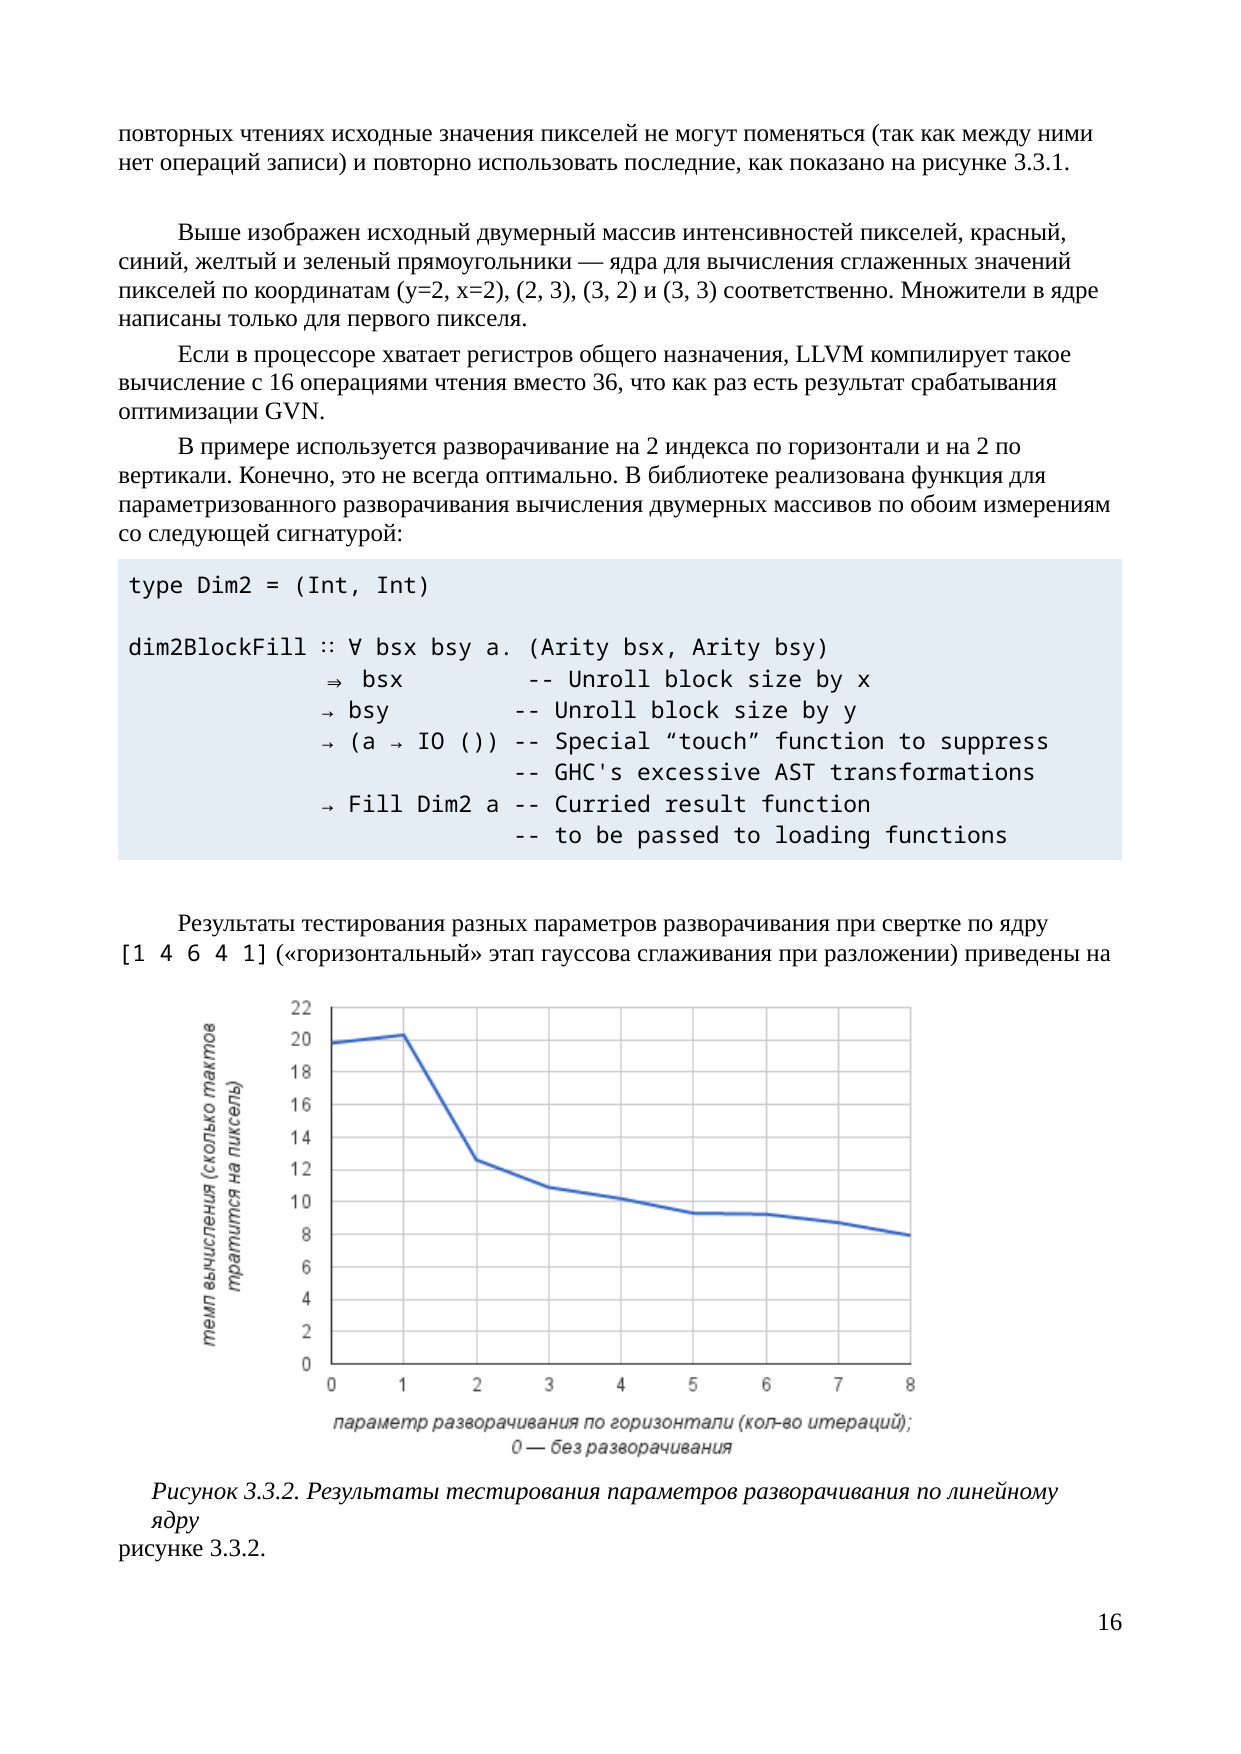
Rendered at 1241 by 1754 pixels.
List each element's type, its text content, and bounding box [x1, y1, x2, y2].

text повторных чтениях исходные значения пикселей не могут поменяться (так как между ними нет операций записи) и повторно использовать последние, как показано на рисунке 3.3.1. [118, 118, 1122, 176]
text В примере используется разворачивание на 2 индекса по горизонтали и на 2 по вертикали. Конечно, это не всегда оптимально. В библиотеке реализована функция для параметризованного разворачивания вычисления двумерных массивов по обоим измерениям со следующей сигнатурой: [118, 431, 1122, 546]
text Рисунок 3.3.2. Результаты тестирования параметров разворачивания по линейному ядру [151, 1476, 1089, 1533]
text Результаты тестирования разных параметров разворачивания при свертке по ядру [1 4 6 4 1] («горизонтальный» этап гауссова сглаживания при разложении) приведены на рисунке 3.3.2. [118, 908, 1122, 1562]
text Выше изображен исходный двумерный массив интенсивностей пикселей, красный, синий, желтый и зеленый прямоугольники — ядра для вычисления сглаженных значений пикселей по координатам (y=2, x=2), (2, 3), (3, 2) и (3, 3) соответственно. Множители в ядре написаны только для первого пикселя. [118, 217, 1122, 332]
text type Dim2 = (Int, Int) dim2BlockFill ∷ ∀ bsx bsy a. (Arity bsx, Arity bsy) ⇒ bsx -- Unroll block size by x → bsy -- Unroll block size by y → (a → IO ()) -- Special “touch” function to suppress -- GHC's excessive AST transformations → Fill Dim2 a -- Curried result function -- to be passed to loading functions [119, 560, 1121, 859]
text Если в процессоре хватает регистров общего назначения, LLVM компилирует такое вычисление с 16 операциями чтения вместо 36, что как раз есть результат срабатывания оптимизации GVN. [118, 339, 1122, 425]
picture [151, 982, 1089, 1476]
